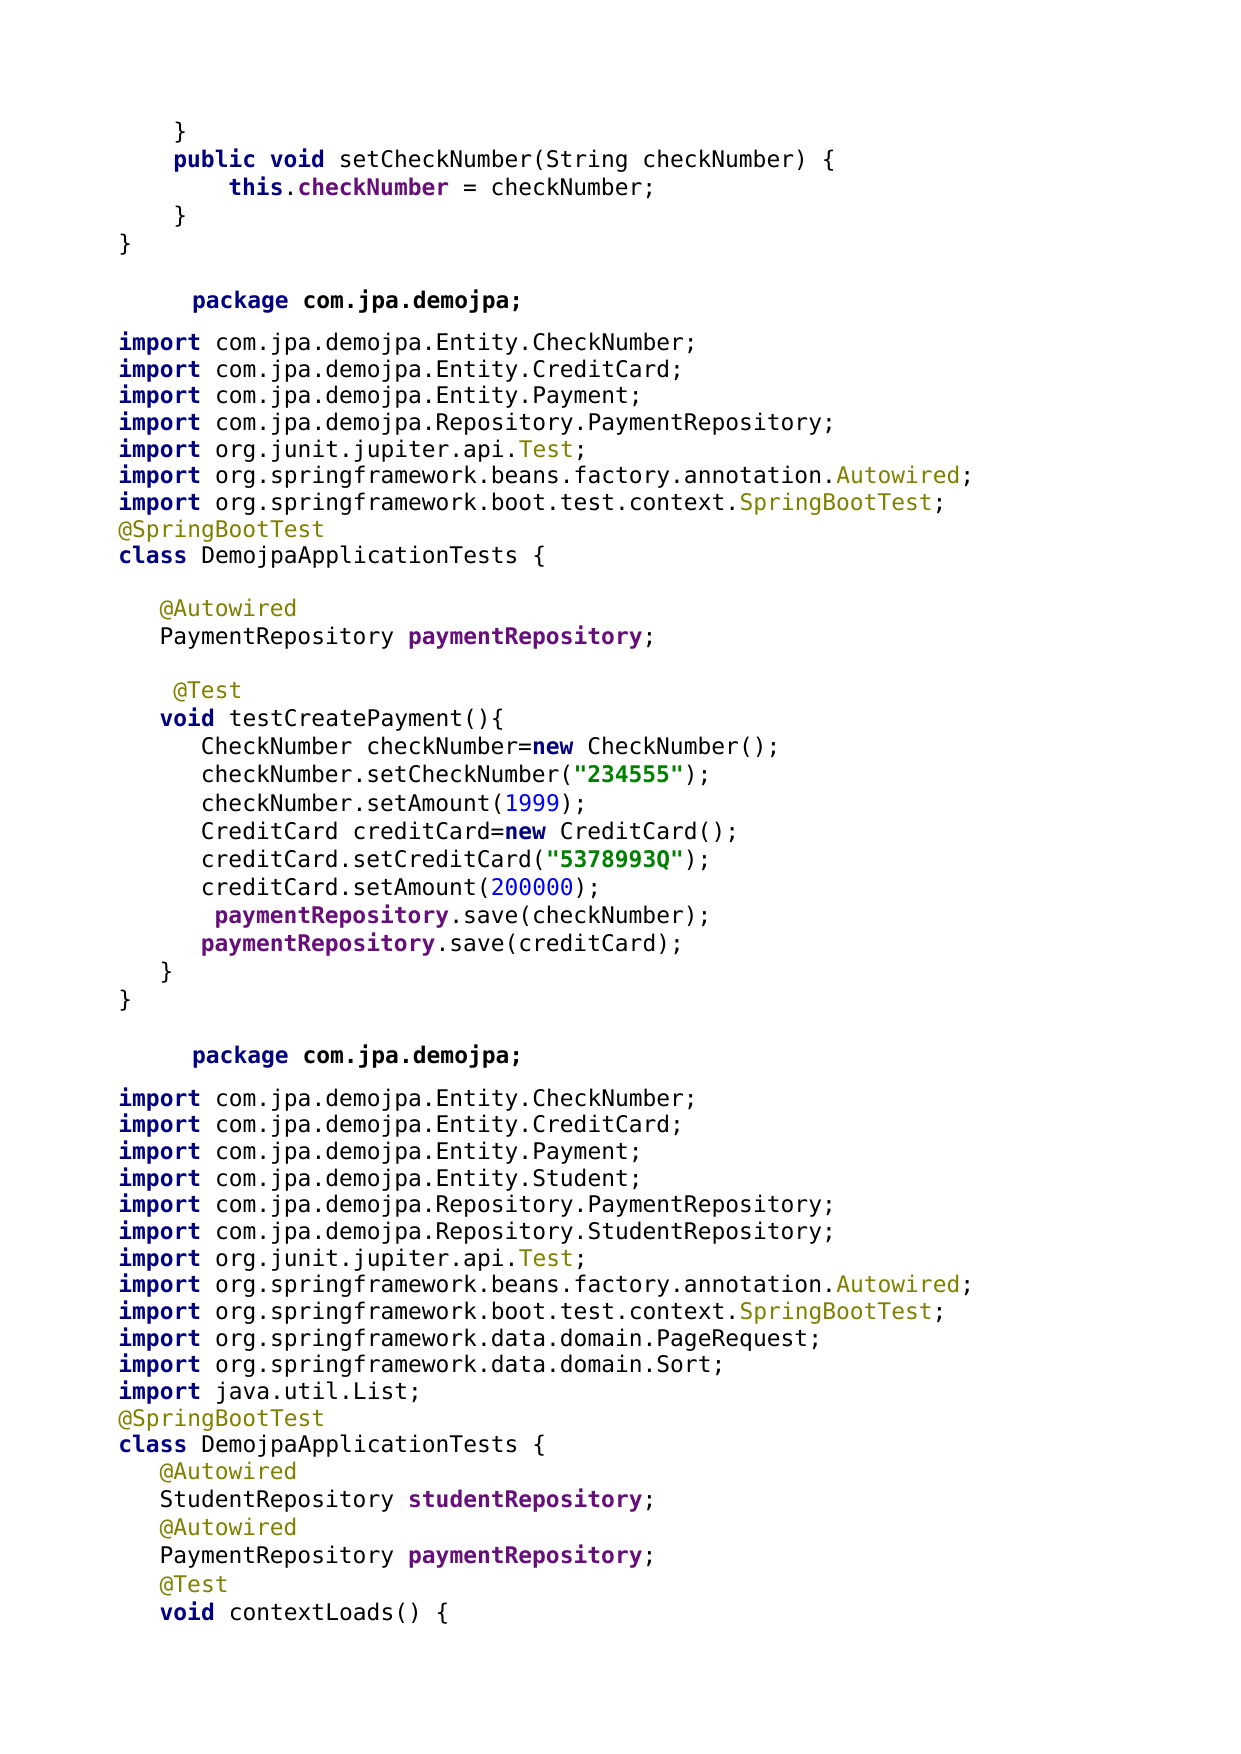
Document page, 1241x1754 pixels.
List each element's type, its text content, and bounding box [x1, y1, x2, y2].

text creditCard.setCreditCard("5378993Q"); [118, 846, 1122, 874]
text import com.jpa.demojpa.Repository.StudentRepository; [118, 1218, 1122, 1245]
text } [118, 987, 1122, 1013]
text @Test [118, 677, 1122, 705]
text paymentRepository.save(checkNumber); [118, 902, 1122, 930]
text } [118, 118, 1122, 146]
text void contextLoads() { [118, 1599, 1122, 1627]
text import java.util.List; [118, 1378, 1122, 1405]
text PaymentRepository paymentRepository; [118, 623, 1122, 651]
text } [118, 231, 1122, 257]
text import org.junit.jupiter.api.Test; [118, 1245, 1122, 1272]
text class DemojpaApplicationTests { [118, 1432, 1122, 1458]
text CheckNumber checkNumber=new CheckNumber(); [118, 733, 1122, 762]
text checkNumber.setCheckNumber("234555"); [118, 762, 1122, 790]
text creditCard.setAmount(200000); [118, 874, 1122, 902]
text import com.jpa.demojpa.Entity.Payment; [118, 382, 1122, 409]
text StudentRepository studentRepository; [118, 1486, 1122, 1514]
text import org.springframework.beans.factory.annotation.Autowired; [118, 462, 1122, 489]
text import com.jpa.demojpa.Repository.PaymentRepository; [118, 1192, 1122, 1218]
text import com.jpa.demojpa.Entity.Student; [118, 1165, 1122, 1192]
text import org.springframework.data.domain.PageRequest; [118, 1325, 1122, 1352]
text @Autowired [118, 1514, 1122, 1543]
text import com.jpa.demojpa.Entity.CheckNumber; [118, 329, 1122, 356]
text @Test [118, 1571, 1122, 1599]
text paymentRepository.save(creditCard); [118, 930, 1122, 958]
text import com.jpa.demojpa.Entity.CreditCard; [118, 356, 1122, 382]
text @SpringBootTest [118, 1405, 1122, 1432]
text class DemojpaApplicationTests { [118, 542, 1122, 569]
text @Autowired [118, 595, 1122, 623]
text import org.springframework.data.domain.Sort; [118, 1352, 1122, 1378]
list package com.jpa.demojpa; [118, 287, 1122, 313]
text PaymentRepository paymentRepository; [118, 1543, 1122, 1571]
text this.checkNumber = checkNumber; [118, 174, 1122, 202]
text checkNumber.setAmount(1999); [118, 790, 1122, 818]
text import com.jpa.demojpa.Repository.PaymentRepository; [118, 409, 1122, 436]
text import org.junit.jupiter.api.Test; [118, 436, 1122, 462]
text public void setCheckNumber(String checkNumber) { [118, 146, 1122, 174]
text import org.springframework.boot.test.context.SpringBootTest; [118, 1298, 1122, 1325]
list package com.jpa.demojpa; [118, 1043, 1122, 1069]
text @SpringBootTest [118, 516, 1122, 542]
text } [118, 202, 1122, 231]
text import com.jpa.demojpa.Entity.CreditCard; [118, 1112, 1122, 1138]
text import org.springframework.boot.test.context.SpringBootTest; [118, 489, 1122, 516]
text @Autowired [118, 1458, 1122, 1486]
text } [118, 958, 1122, 987]
text CreditCard creditCard=new CreditCard(); [118, 818, 1122, 846]
text import org.springframework.beans.factory.annotation.Autowired; [118, 1272, 1122, 1298]
text import com.jpa.demojpa.Entity.CheckNumber; [118, 1085, 1122, 1112]
text import com.jpa.demojpa.Entity.Payment; [118, 1138, 1122, 1165]
text void testCreatePayment(){ [118, 705, 1122, 733]
